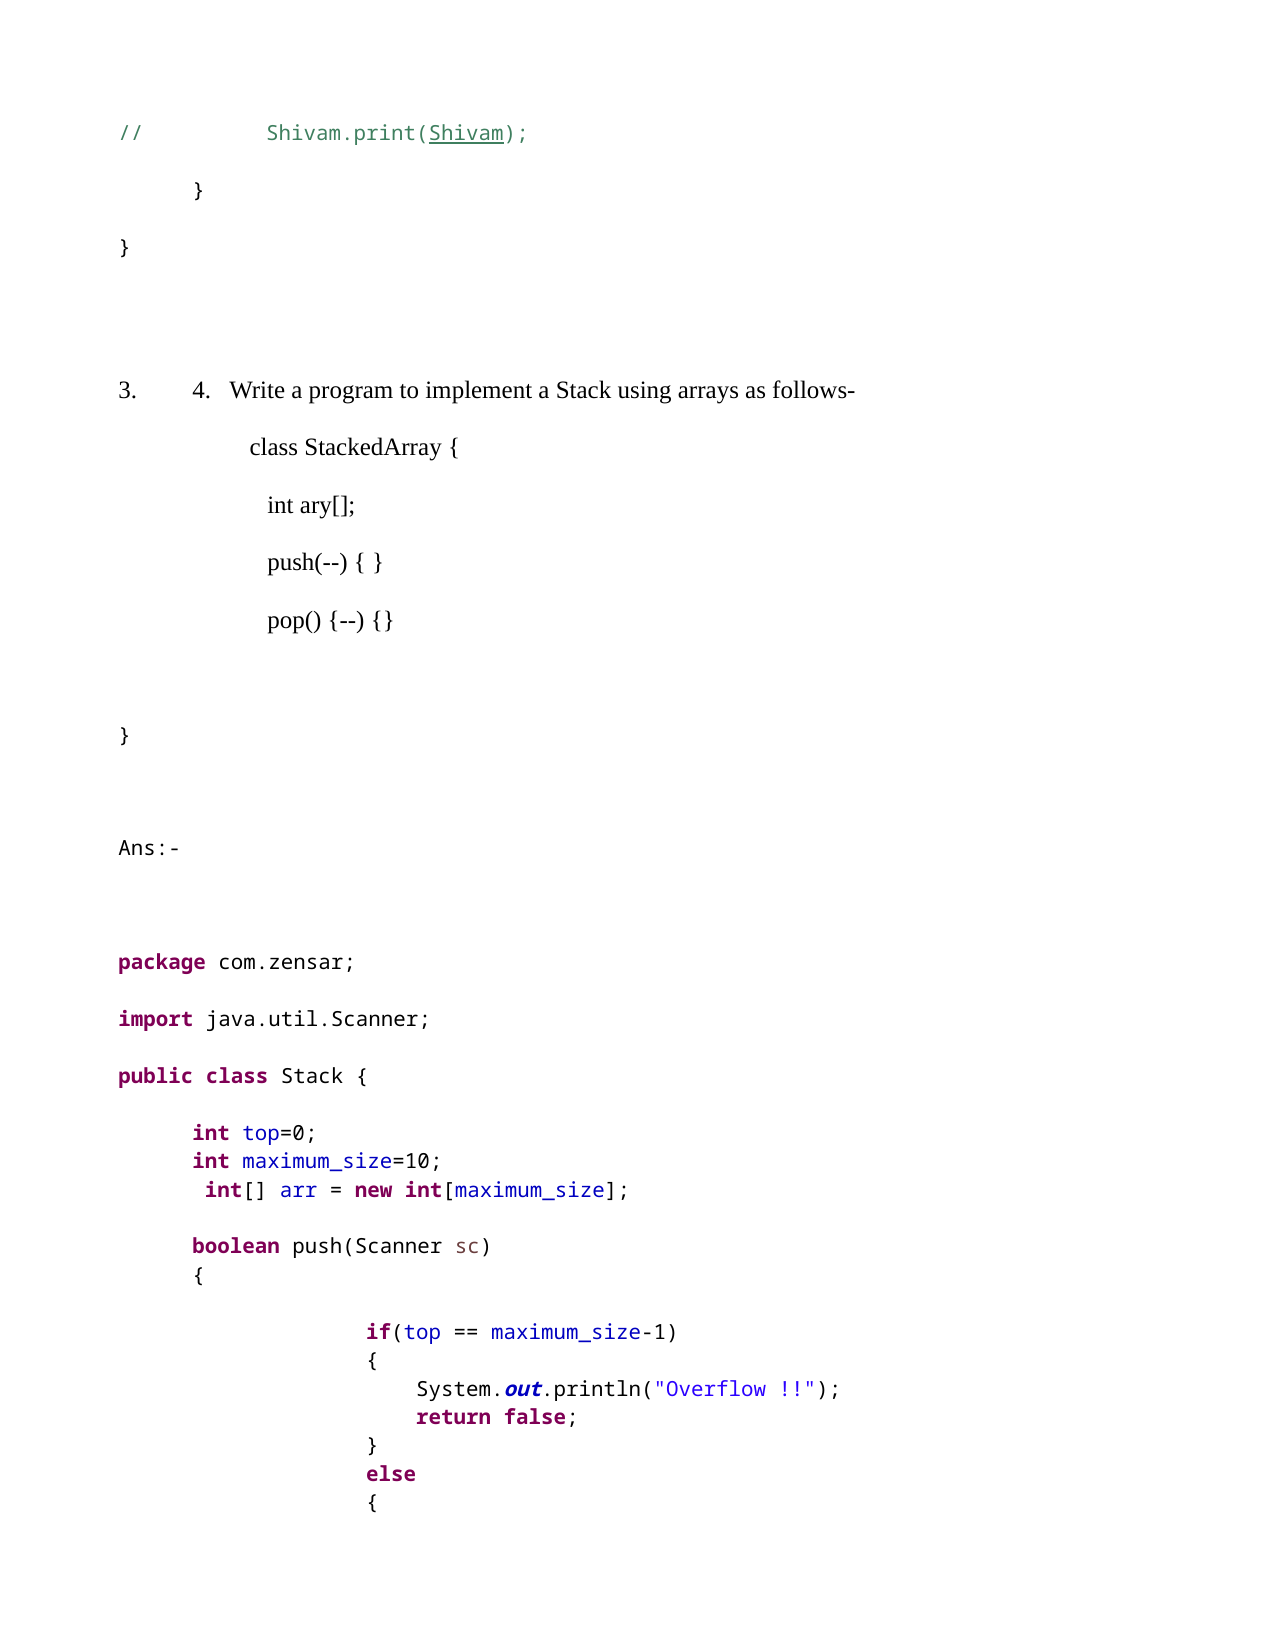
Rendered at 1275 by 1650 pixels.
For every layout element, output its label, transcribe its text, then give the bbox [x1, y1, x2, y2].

list int ary[]; [156, 490, 1157, 518]
text int maximum_size=10; [118, 1146, 1157, 1175]
text { [118, 1487, 1157, 1516]
text if(top == maximum_size-1) [118, 1317, 1157, 1345]
text boolean push(Scanner sc) [118, 1232, 1157, 1260]
list } [118, 720, 1157, 748]
text public class Stack { [118, 1061, 1157, 1089]
list class StackedArray { [156, 432, 1157, 461]
text System.out.println("Overflow !!"); [118, 1374, 1157, 1402]
text } [118, 1431, 1157, 1459]
text import java.util.Scanner; [118, 1004, 1157, 1032]
text { [118, 1260, 1157, 1288]
list pop() {--) {} [156, 605, 1157, 633]
text // Shivam.print(Shivam); [118, 118, 1157, 147]
text } [118, 232, 1157, 260]
text return false; [118, 1402, 1157, 1431]
text int[] arr = new int[maximum_size]; [118, 1175, 1157, 1203]
text else [118, 1459, 1157, 1487]
list 4. Write a program to implement a Stack using arrays as follows- [118, 375, 1157, 403]
text int top=0; [118, 1118, 1157, 1146]
text package com.zensar; [118, 947, 1157, 976]
text } [118, 175, 1157, 203]
list Ans:- [118, 833, 1157, 862]
list push(--) { } [156, 547, 1157, 576]
text { [118, 1345, 1157, 1374]
